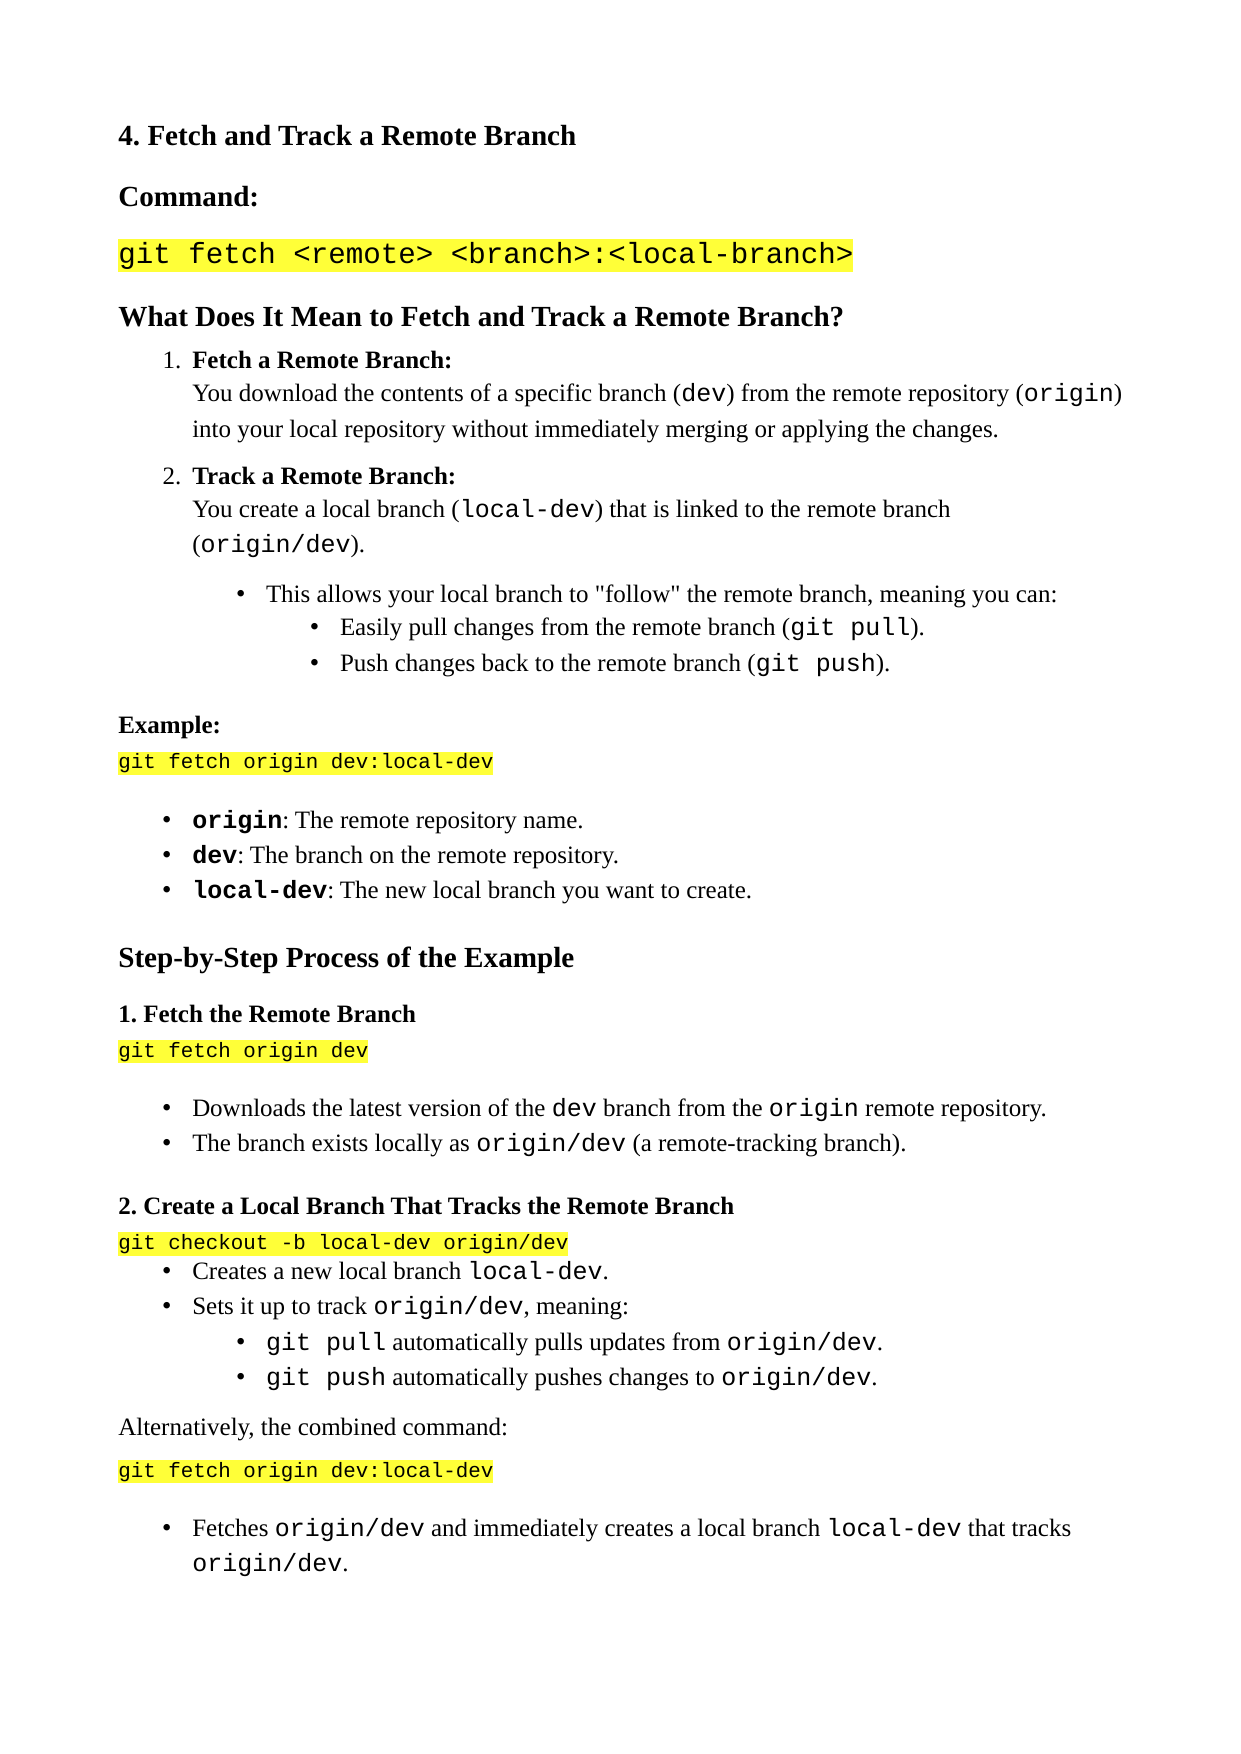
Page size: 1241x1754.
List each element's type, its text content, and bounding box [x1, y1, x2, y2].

list Downloads the latest version of the dev branch from the origin remote repository. [162, 1093, 1122, 1124]
list This allows your local branch to "follow" the remote branch, meaning you can: [236, 579, 1122, 608]
text git fetch origin dev [118, 1040, 1122, 1063]
subtitle git fetch <remote> <branch>:<local-branch> [118, 239, 1122, 272]
list The branch exists locally as origin/dev (a remote-tracking branch). [162, 1128, 1122, 1159]
subtitle Command: [118, 179, 1122, 212]
subtitle 4. Fetch and Track a Remote Branch [118, 118, 1122, 152]
list Fetches origin/dev and immediately creates a local branch local-dev that tracks origin/dev. [162, 1513, 1122, 1579]
text git checkout -b local-dev origin/dev [118, 1232, 1122, 1256]
subtitle Step-by-Step Process of the Example [118, 940, 1122, 974]
list Sets it up to track origin/dev, meaning: [162, 1291, 1122, 1322]
list dev: The branch on the remote repository. [162, 840, 1122, 871]
subtitle Example: [118, 710, 1122, 739]
list git push automatically pushes changes to origin/dev. [236, 1362, 1122, 1393]
subtitle 1. Fetch the Remote Branch [118, 999, 1122, 1027]
subtitle 2. Create a Local Branch That Tracks the Remote Branch [118, 1191, 1122, 1220]
text Alternatively, the combined command: [118, 1412, 1122, 1441]
list Track a Remote Branch: You create a local branch (local-dev) that is linked to the remote branch (origin/dev). [162, 461, 1122, 560]
text git fetch origin dev:local-dev [118, 1460, 1122, 1483]
list Push changes back to the remote branch (git push). [310, 648, 1122, 679]
list Fetch a Remote Branch: You download the contents of a specific branch (dev) from the remote repository (origin) into your local repository without immediately merging or applying the changes. [162, 346, 1122, 442]
list Creates a new local branch local-dev. [162, 1256, 1122, 1287]
list local-dev: The new local branch you want to create. [162, 876, 1122, 906]
subtitle What Does It Mean to Fetch and Track a Remote Branch? [118, 299, 1122, 333]
list Easily pull changes from the remote branch (git pull). [310, 612, 1122, 643]
list git pull automatically pulls updates from origin/dev. [236, 1327, 1122, 1357]
text git fetch origin dev:local-dev [118, 752, 1122, 775]
list origin: The remote repository name. [162, 805, 1122, 836]
